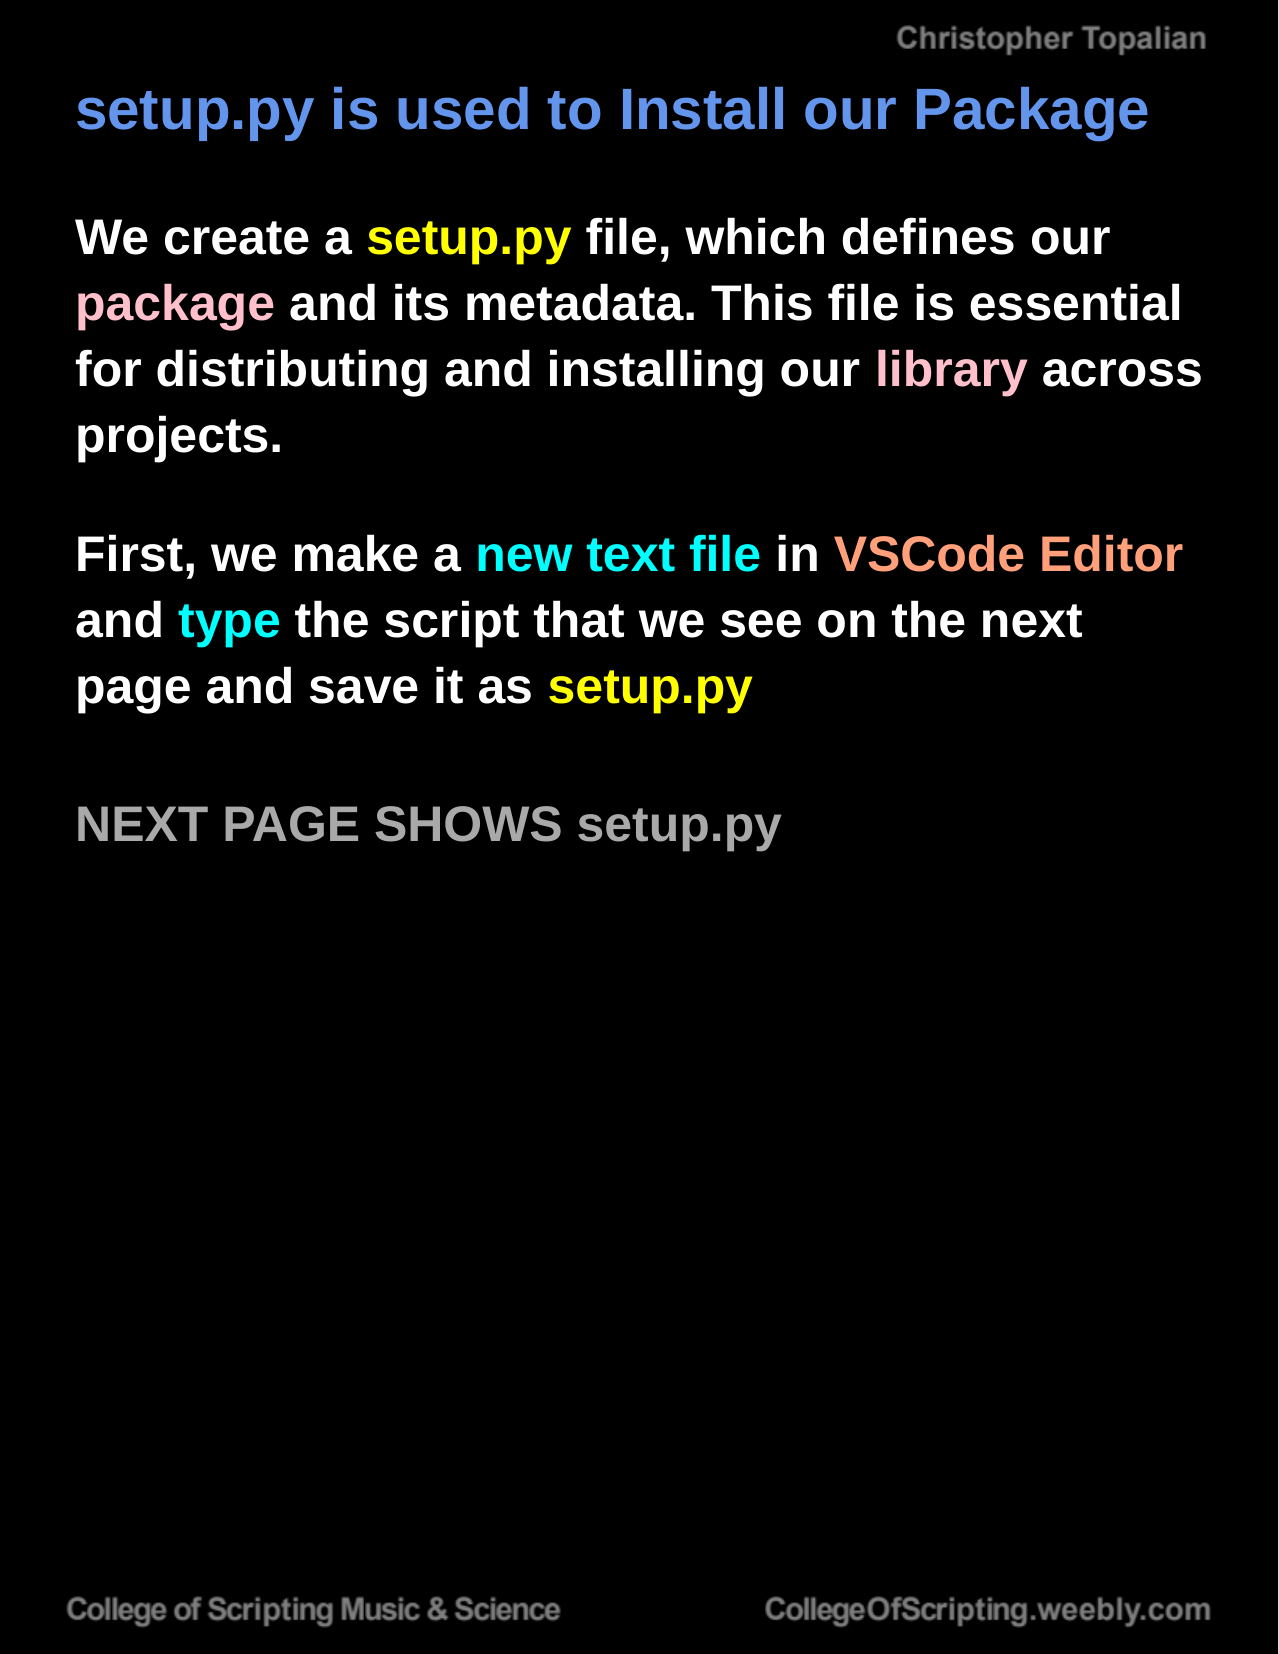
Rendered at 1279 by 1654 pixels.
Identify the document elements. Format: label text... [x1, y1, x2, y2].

text First, we make a new text file in VSCode Editor [75, 524, 1203, 582]
subtitle setup.py is used to Install our Package [75, 75, 1203, 142]
text NEXT PAGE SHOWS setup.py [75, 795, 1203, 852]
text We create a setup.py file, which defines our package and its metadata. This file is essential for distributing and installing our library across projects. [75, 207, 1203, 463]
text and type the script that we see on the next page and save it as setup.py [75, 591, 1203, 714]
